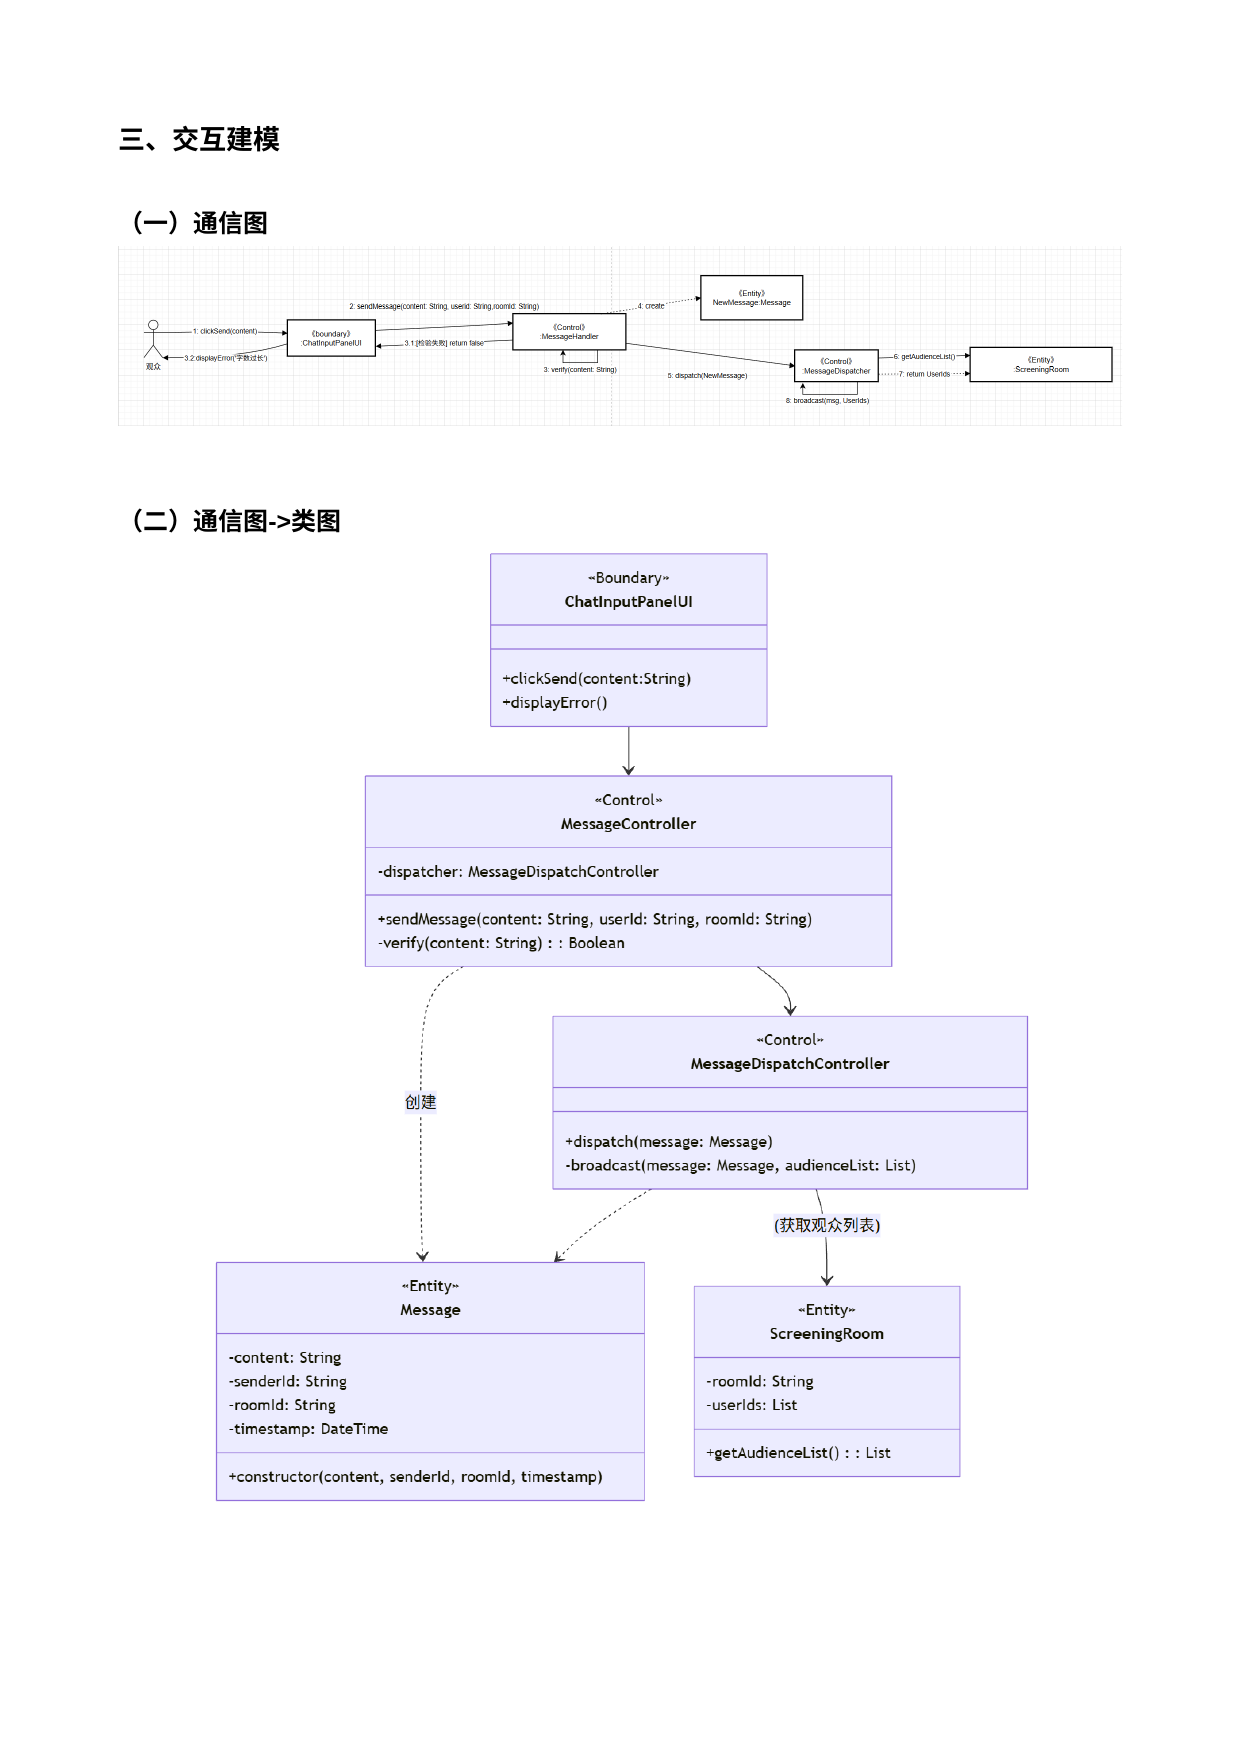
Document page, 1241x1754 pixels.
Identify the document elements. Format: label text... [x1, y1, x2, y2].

picture [203, 543, 1037, 1510]
subtitle （一）通信图 [118, 204, 1122, 240]
picture [118, 246, 1123, 426]
subtitle 三、交互建模 [118, 118, 1122, 157]
subtitle （二）通信图->类图 [118, 501, 1122, 538]
